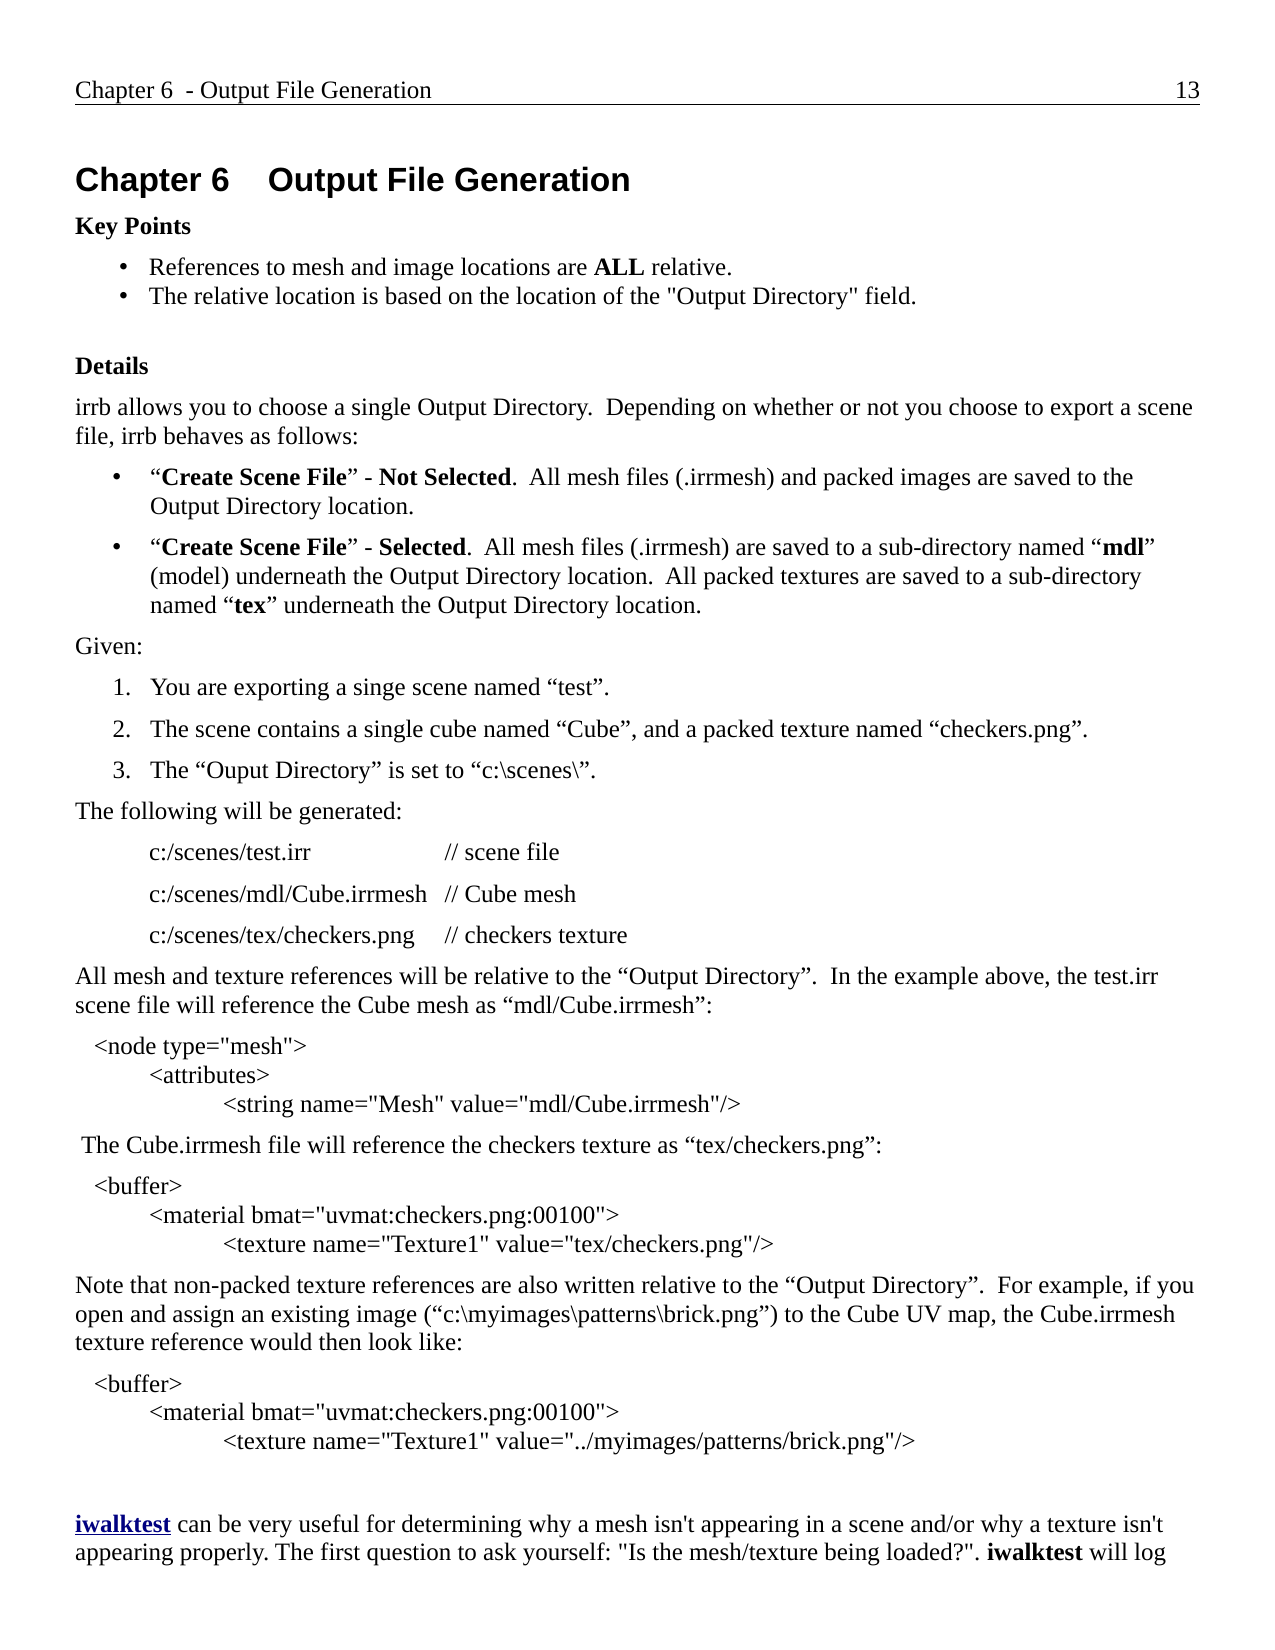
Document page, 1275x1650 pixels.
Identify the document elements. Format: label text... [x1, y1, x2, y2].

text The following will be generated: [75, 796, 1200, 825]
text iwalktest can be very useful for determining why a mesh isn't appearing in a scene and/or why a texture isn't appearing properly. The first question to ask yourself: "Is the mesh/texture being loaded?". iwalktest will log [75, 1509, 1200, 1566]
subtitle Output File Generation [75, 160, 1200, 199]
text The Cube.irrmesh file will reference the checkers texture as “tex/checkers.png”: [75, 1130, 1200, 1159]
list You are exporting a singe scene named “test”. [112, 672, 1200, 701]
text Given: [75, 631, 1200, 660]
list “Create Scene File” - Not Selected. All mesh files (.irrmesh) and packed images are saved to the Output Directory location. [112, 462, 1200, 520]
text c:/scenes/mdl/Cube.irrmesh // Cube mesh [149, 879, 1200, 907]
list “Create Scene File” - Selected. All mesh files (.irrmesh) are saved to a sub-directory named “mdl” (model) underneath the Output Directory location. All packed textures are saved to a sub-directory named “tex” underneath the Output Directory location. [112, 532, 1200, 619]
text All mesh and texture references will be relative to the “Output Directory”. In the example above, the test.irr scene file will reference the Cube mesh as “mdl/Cube.irrmesh”: [75, 961, 1200, 1019]
text <buffer> <material bmat="uvmat:checkers.png:00100"> <texture name="Texture1" value="tex/checkers.png"/> [75, 1171, 1200, 1257]
list The relative location is based on the location of the "Output Directory" field. [119, 281, 1200, 310]
text c:/scenes/tex/checkers.png // checkers texture [149, 920, 1200, 949]
text Details [75, 351, 1200, 380]
text <node type="mesh"> <attributes> <string name="Mesh" value="mdl/Cube.irrmesh"/> [75, 1031, 1200, 1117]
text Note that non-packed texture references are also written relative to the “Output Directory”. For example, if you open and assign an existing image (“c:\myimages\patterns\brick.png”) to the Cube UV map, the Cube.irrmesh texture reference would then look like: [75, 1270, 1200, 1356]
text Key Points [75, 211, 1200, 240]
list References to mesh and image locations are ALL relative. [119, 252, 1200, 281]
text c:/scenes/test.irr // scene file [149, 837, 1200, 866]
list The scene contains a single cube named “Cube”, and a packed texture named “checkers.png”. [112, 714, 1200, 742]
text irrb allows you to choose a single Output Directory. Depending on whether or not you choose to export a scene file, irrb behaves as follows: [75, 392, 1200, 450]
text <buffer> <material bmat="uvmat:checkers.png:00100"> <texture name="Texture1" value="../myimages/patterns/brick.png"/> [75, 1369, 1200, 1455]
list The “Ouput Directory” is set to “c:\scenes\”. [112, 755, 1200, 784]
